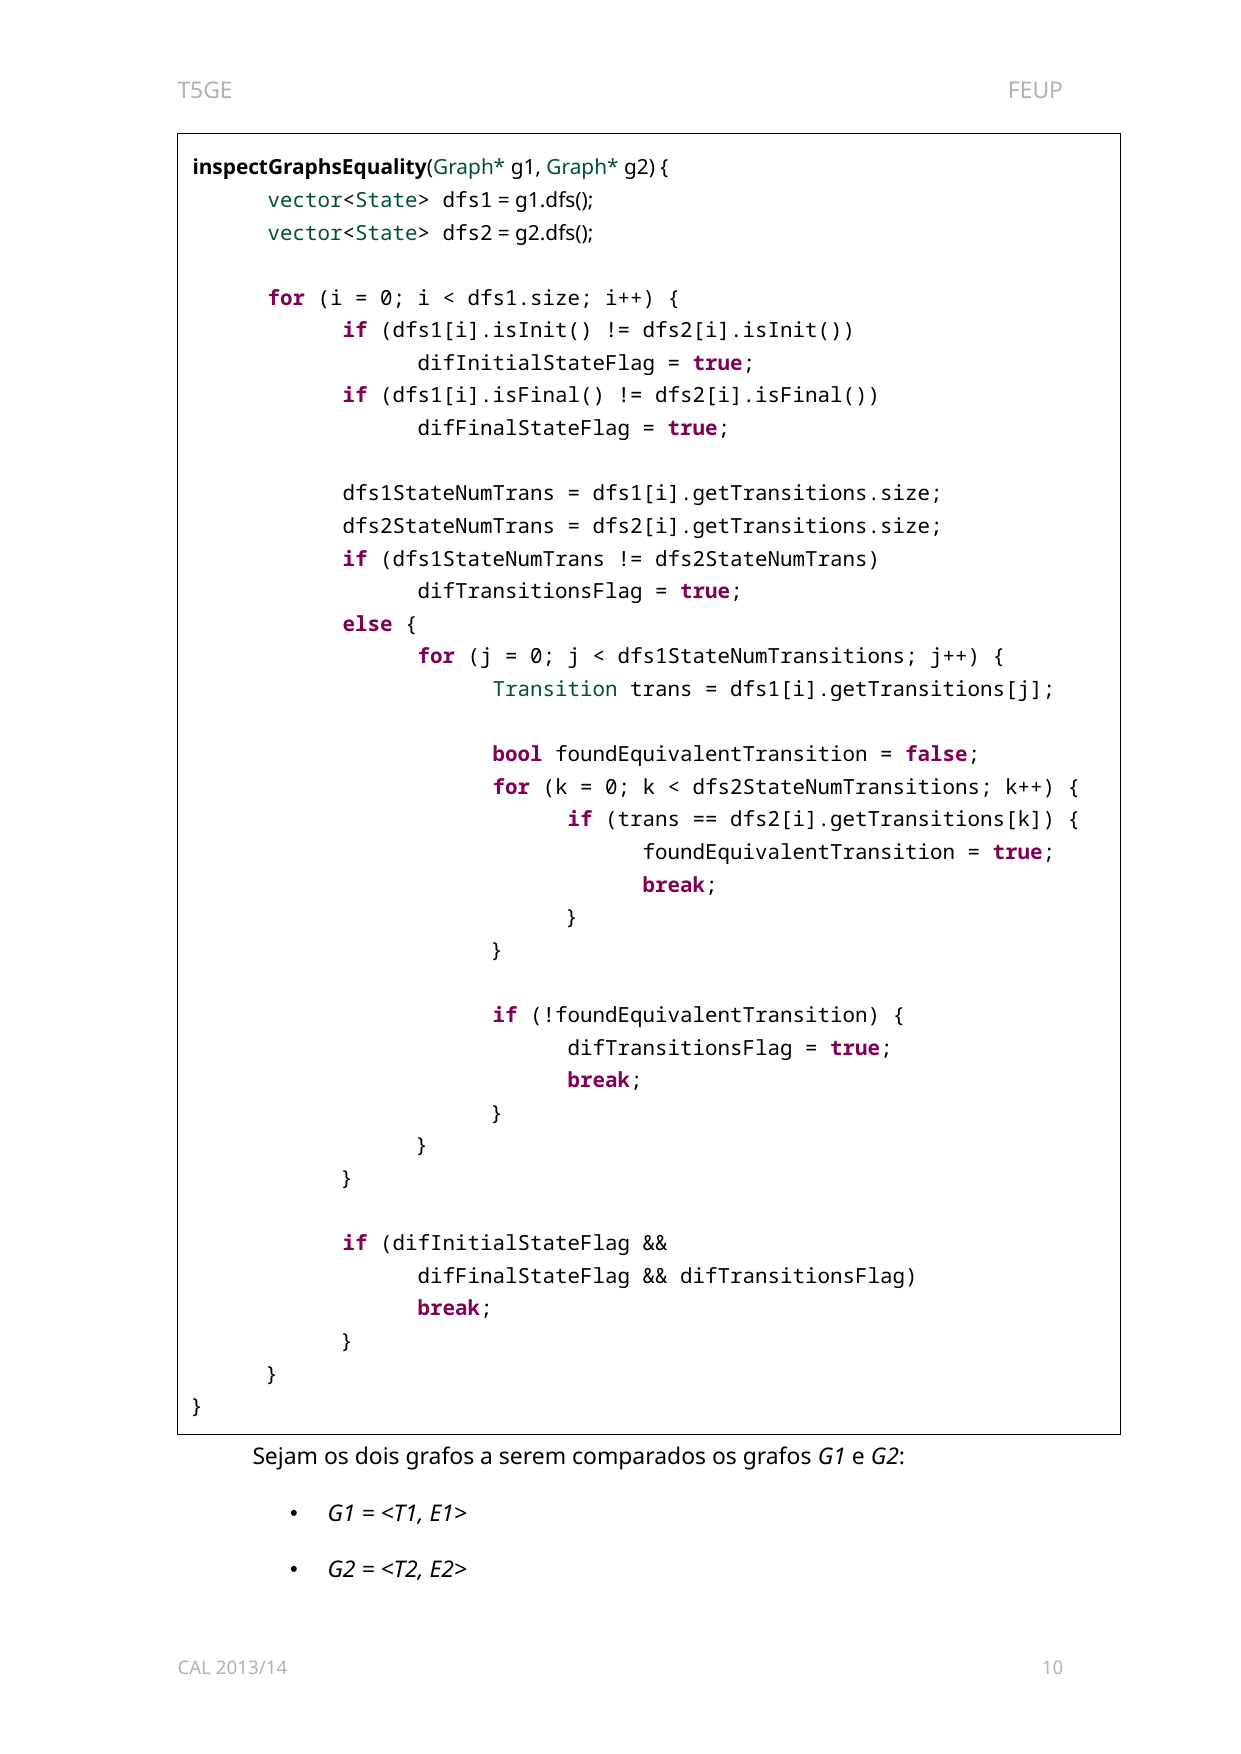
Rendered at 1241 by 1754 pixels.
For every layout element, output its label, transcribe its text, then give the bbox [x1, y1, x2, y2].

list G2 = <T2, E2> [290, 1553, 1122, 1584]
list G1 = <T1, E1> [290, 1497, 1122, 1528]
text Sejam os dois grafos a serem comparados os grafos G1 e G2: [177, 135, 1122, 1471]
